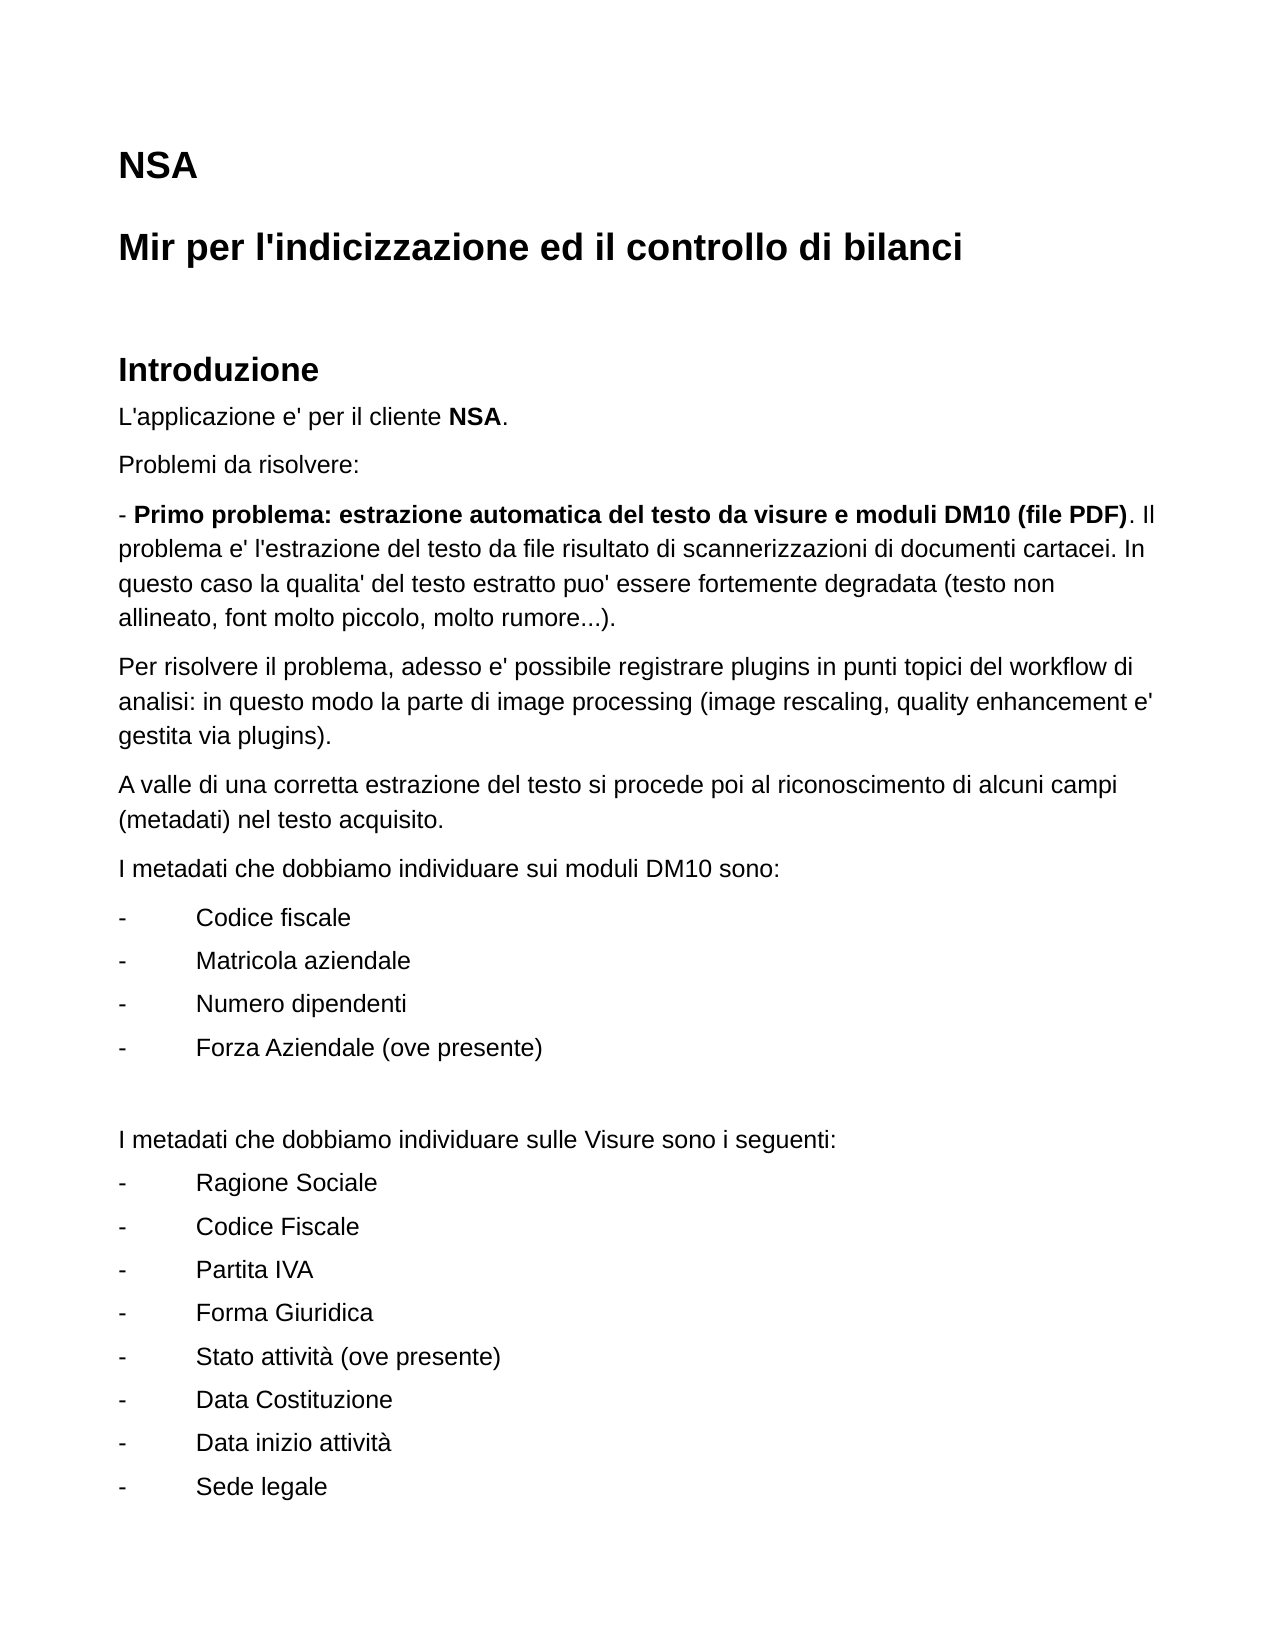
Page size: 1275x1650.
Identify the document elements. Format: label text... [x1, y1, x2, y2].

text - Codice fiscale [118, 903, 1157, 931]
subtitle Mir per l'indicizzazione ed il controllo di bilanci [118, 224, 1157, 268]
text L'applicazione e' per il cliente NSA. [118, 401, 1157, 430]
text - Numero dipendenti [118, 989, 1157, 1018]
text - Stato attività (ove presente) [118, 1342, 1157, 1371]
text - Data inizio attività [118, 1428, 1157, 1457]
text - Forma Giuridica [118, 1298, 1157, 1327]
text - Ragione Sociale [118, 1168, 1157, 1197]
text Per risolvere il problema, adesso e' possibile registrare plugins in punti topici del workflow di analisi: in questo modo la parte di image processing (image rescaling, quality enhancement e' gestita via plugins). [118, 652, 1157, 750]
text - Matricola aziendale [118, 946, 1157, 975]
text - Forza Aziendale (ove presente) [118, 1033, 1157, 1061]
text - Primo problema: estrazione automatica del testo da visure e moduli DM10 (file PDF). Il problema e' l'estrazione del testo da file risultato di scannerizzazioni di documenti cartacei. In questo caso la qualita' del testo estratto puo' essere fortemente degradata (testo non allineato, font molto piccolo, molto rumore...). [118, 499, 1157, 632]
text - Data Costituzione [118, 1385, 1157, 1414]
subtitle Introduzione [118, 350, 1157, 389]
text A valle di una corretta estrazione del testo si procede poi al riconoscimento di alcuni campi (metadati) nel testo acquisito. [118, 770, 1157, 833]
text - Codice Fiscale [118, 1212, 1157, 1241]
text Problemi da risolvere: [118, 451, 1157, 479]
text I metadati che dobbiamo individuare sui moduli DM10 sono: [118, 854, 1157, 882]
subtitle NSA [118, 143, 1157, 187]
text - Sede legale [118, 1472, 1157, 1501]
text I metadati che dobbiamo individuare sulle Visure sono i seguenti: [118, 1125, 1157, 1154]
text - Partita IVA [118, 1255, 1157, 1284]
